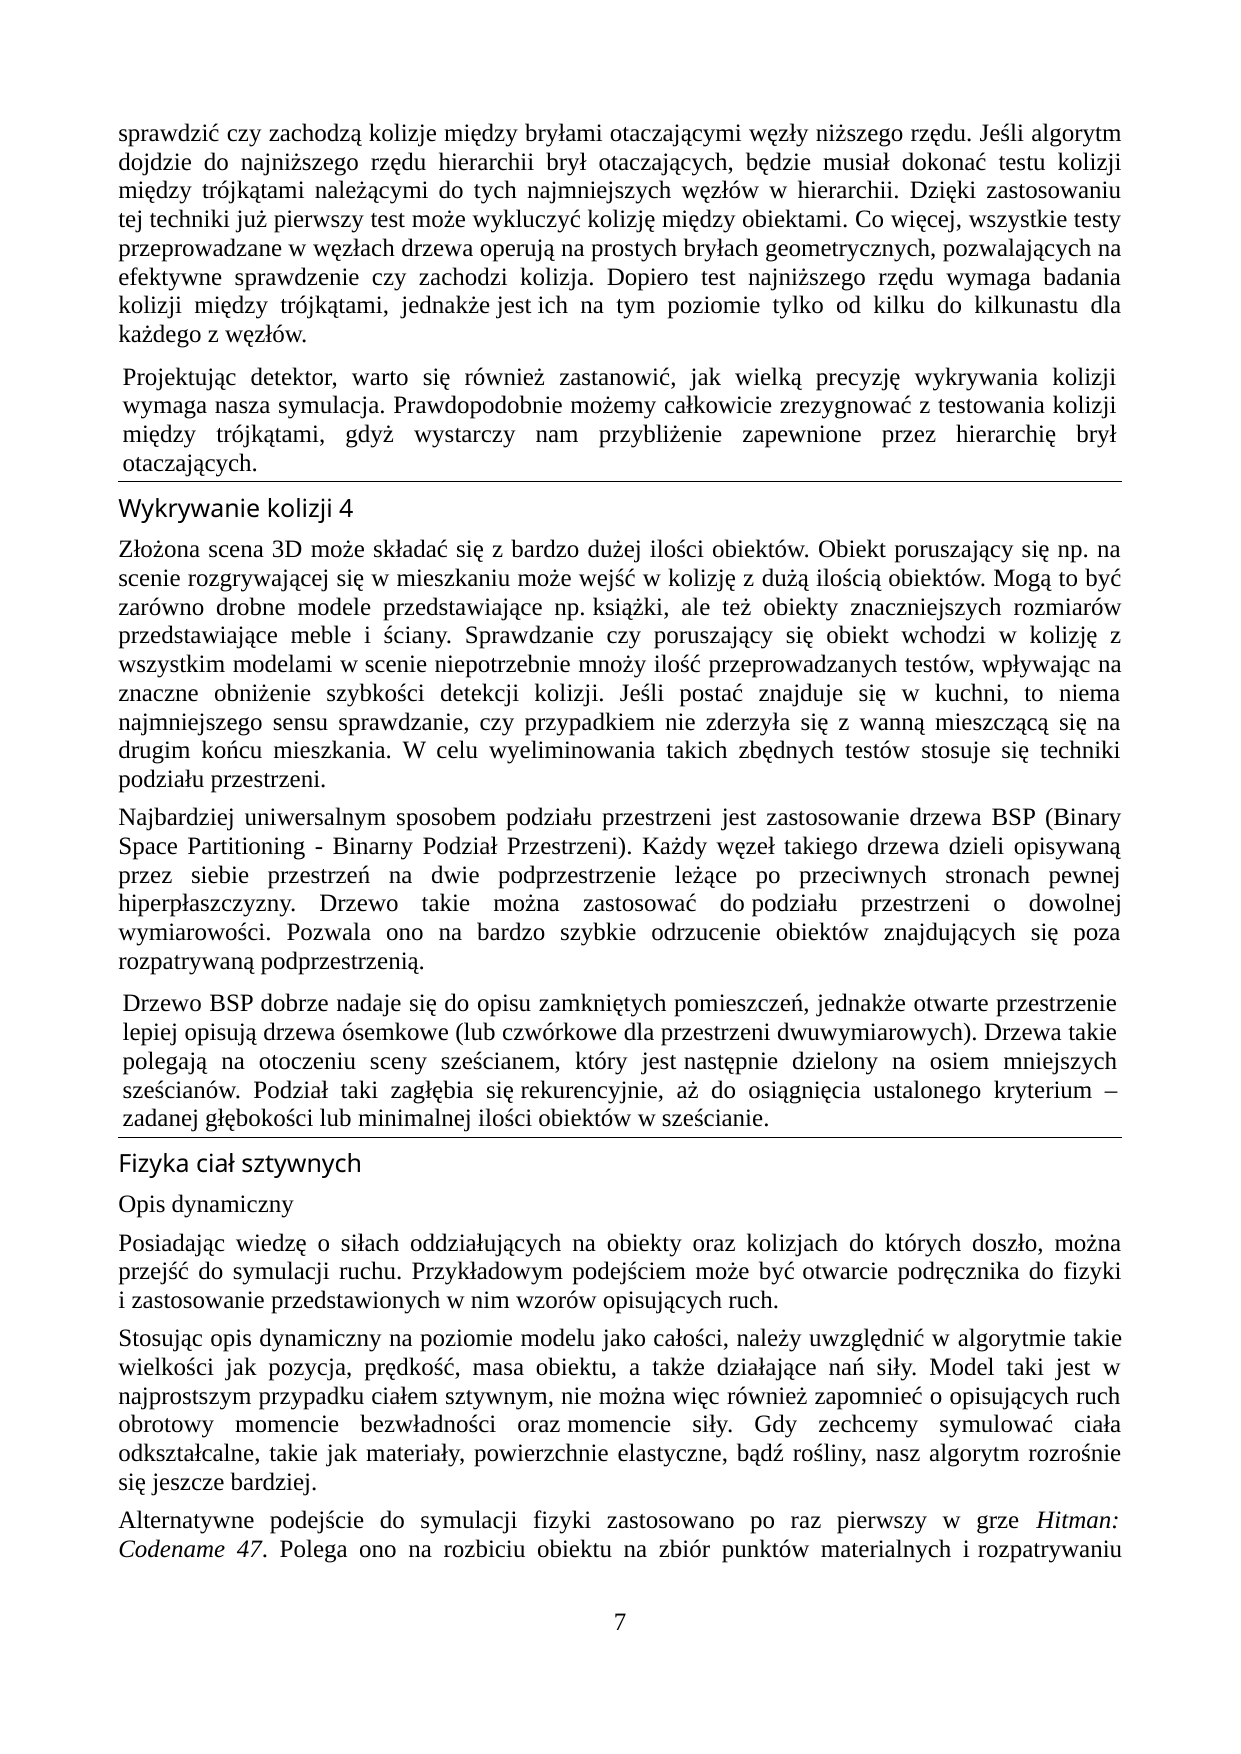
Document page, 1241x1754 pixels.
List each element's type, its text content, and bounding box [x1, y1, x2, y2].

text Najbardziej uniwersalnym sposobem podziału przestrzeni jest zastosowanie drzewa BSP (Binary Space Partitioning - Binarny Podział Przestrzeni). Każdy węzeł takiego drzewa dzieli opisywaną przez siebie przestrzeń na dwie podprzestrzenie leżące po przeciwnych stronach pewnej hiperpłaszczyzny. Drzewo takie można zastosować do podziału przestrzeni o dowolnej wymiarowości. Pozwala ono na bardzo szybkie odrzucenie obiektów znajdujących się poza rozpatrywaną podprzestrzenią. [118, 802, 1122, 975]
text Stosując opis dynamiczny na poziomie modelu jako całości, należy uwzględnić w algorytmie takie wielkości jak pozycja, prędkość, masa obiektu, a także działające nań siły. Model taki jest w najprostszym przypadku ciałem sztywnym, nie można więc również zapomnieć o opisujących ruch obrotowy momencie bezwładności oraz momencie siły. Gdy zechcemy symulować ciała odkształcalne, takie jak materiały, powierzchnie elastyczne, bądź rośliny, nasz algorytm rozrośnie się jeszcze bardziej. [118, 1323, 1122, 1496]
text sprawdzić czy zachodzą kolizje między bryłami otaczającymi węzły niższego rzędu. Jeśli algorytm dojdzie do najniższego rzędu hierarchii brył otaczających, będzie musiał dokonać testu kolizji między trójkątami należącymi do tych najmniejszych węzłów w hierarchii. Dzięki zastosowaniu tej techniki już pierwszy test może wykluczyć kolizję między obiektami. Co więcej, wszystkie testy przeprowadzane w węzłach drzewa operują na prostych bryłach geometrycznych, pozwalających na efektywne sprawdzenie czy zachodzi kolizja. Dopiero test najniższego rzędu wymaga badania kolizji między trójkątami, jednakże jest ich na tym poziomie tylko od kilku do kilkunastu dla każdego z węzłów. [118, 118, 1122, 348]
text Fizyka ciał sztywnych [118, 1146, 1122, 1180]
text Złożona scena 3D może składać się z bardzo dużej ilości obiektów. Obiekt poruszający się np. na scenie rozgrywającej się w mieszkaniu może wejść w kolizję z dużą ilością obiektów. Mogą to być zarówno drobne modele przedstawiające np. książki, ale też obiekty znaczniejszych rozmiarów przedstawiające meble i ściany. Sprawdzanie czy poruszający się obiekt wchodzi w kolizję z wszystkim modelami w scenie niepotrzebnie mnoży ilość przeprowadzanych testów, wpływając na znaczne obniżenie szybkości detekcji kolizji. Jeśli postać znajduje się w kuchni, to niema najmniejszego sensu sprawdzanie, czy przypadkiem nie zderzyła się z wanną mieszczącą się na drugim końcu mieszkania. W celu wyeliminowania takich zbędnych testów stosuje się techniki podziału przestrzeni. [118, 534, 1122, 793]
text Alternatywne podejście do symulacji fizyki zastosowano po raz pierwszy w grze Hitman: Codename 47. Polega ono na rozbiciu obiektu na zbiór punktów materialnych i rozpatrywaniu [118, 1505, 1122, 1563]
text Opis dynamiczny [118, 1189, 1122, 1218]
text Projektując detektor, warto się również zastanowić, jak wielką precyzję wykrywania kolizji wymaga nasza symulacja. Prawdopodobnie możemy całkowicie zrezygnować z testowania kolizji między trójkątami, gdyż wystarczy nam przybliżenie zapewnione przez hierarchię brył otaczających. [118, 357, 1122, 481]
text Posiadając wiedzę o siłach oddziałujących na obiekty oraz kolizjach do których doszło, można przejść do symulacji ruchu. Przykładowym podejściem może być otwarcie podręcznika do fizyki i zastosowanie przedstawionych w nim wzorów opisujących ruch. [118, 1228, 1122, 1314]
text Wykrywanie kolizji 4 [118, 491, 1122, 525]
text Drzewo BSP dobrze nadaje się do opisu zamkniętych pomieszczeń, jednakże otwarte przestrzenie lepiej opisują drzewa ósemkowe (lub czwórkowe dla przestrzeni dwuwymiarowych). Drzewa takie polegają na otoczeniu sceny sześcianem, który jest następnie dzielony na osiem mniejszych sześcianów. Podział taki zagłębia się rekurencyjnie, aż do osiągnięcia ustalonego kryterium – zadanej głębokości lub minimalnej ilości obiektów w sześcianie. [118, 984, 1122, 1137]
